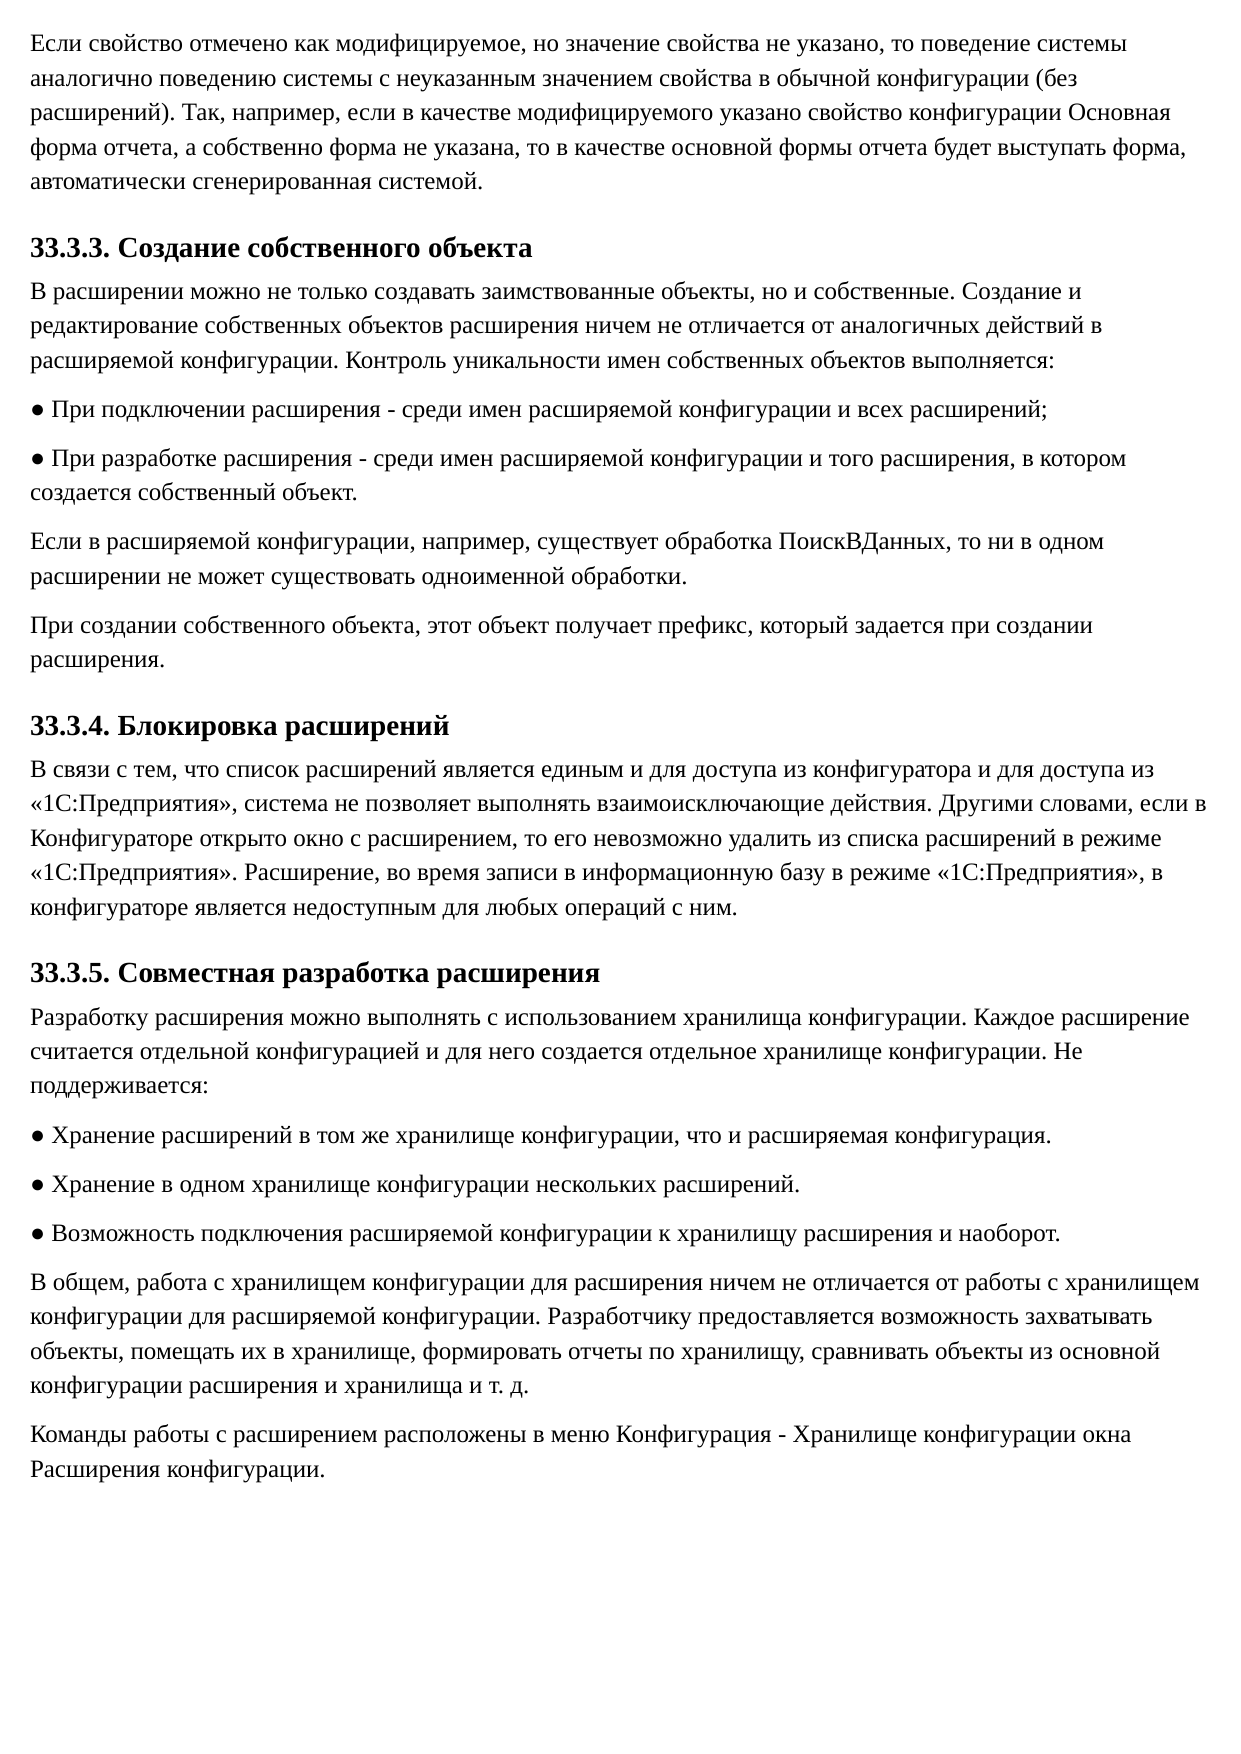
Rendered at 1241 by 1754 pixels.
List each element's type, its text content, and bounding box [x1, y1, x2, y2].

text ● При подключении расширения ‑ среди имен расширяемой конфигурации и всех расширений; [30, 394, 1211, 422]
subtitle 33.3.5. Совместная разработка расширения [30, 956, 1211, 989]
text Команды работы с расширением расположены в меню Конфигурация ‑ Хранилище конфигурации окна Расширения конфигурации. [30, 1419, 1211, 1483]
text ● Хранение в одном хранилище конфигурации нескольких расширений. [30, 1169, 1211, 1197]
text Если в расширяемой конфигурации, например, существует обработка ПоискВДанных, то ни в одном расширении не может существовать одноименной обработки. [30, 526, 1211, 589]
subtitle 33.3.3. Создание собственного объекта [30, 230, 1211, 263]
text Если свойство отмечено как модифицируемое, но значение свойства не указано, то поведение системы аналогично поведению системы с неуказанным значением свойства в обычной конфигурации (без расширений). Так, например, если в качестве модифицируемого указано свойство конфигурации Основная форма отчета, а собственно форма не указана, то в качестве основной формы отчета будет выступать форма, автоматически сгенерированная системой. [30, 28, 1211, 195]
text В расширении можно не только создавать заимствованные объекты, но и собственные. Создание и редактирование собственных объектов расширения ничем не отличается от аналогичных действий в расширяемой конфигурации. Контроль уникальности имен собственных объектов выполняется: [30, 276, 1211, 373]
text ● Возможность подключения расширяемой конфигурации к хранилищу расширения и наоборот. [30, 1218, 1211, 1247]
text ● Хранение расширений в том же хранилище конфигурации, что и расширяемая конфигурация. [30, 1120, 1211, 1148]
text В общем, работа с хранилищем конфигурации для расширения ничем не отличается от работы с хранилищем конфигурации для расширяемой конфигурации. Разработчику предоставляется возможность захватывать объекты, помещать их в хранилище, формировать отчеты по хранилищу, сравнивать объекты из основной конфигурации расширения и хранилища и т. д. [30, 1267, 1211, 1399]
text В связи с тем, что список расширений является единым и для доступа из конфигуратора и для доступа из «1С:Предприятия», система не позволяет выполнять взаимоисключающие действия. Другими словами, если в Конфигураторе открыто окно с расширением, то его невозможно удалить из списка расширений в режиме «1С:Предприятия». Расширение, во время записи в информационную базу в режиме «1С:Предприятия», в конфигураторе является недоступным для любых операций с ним. [30, 754, 1211, 921]
text При создании собственного объекта, этот объект получает префикс, который задается при создании расширения. [30, 610, 1211, 673]
text Разработку расширения можно выполнять с использованием хранилища конфигурации. Каждое расширение считается отдельной конфигурацией и для него создается отдельное хранилище конфигурации. Не поддерживается: [30, 1002, 1211, 1099]
text ● При разработке расширения ‑ среди имен расширяемой конфигурации и того расширения, в котором создается собственный объект. [30, 443, 1211, 506]
subtitle 33.3.4. Блокировка расширений [30, 708, 1211, 742]
